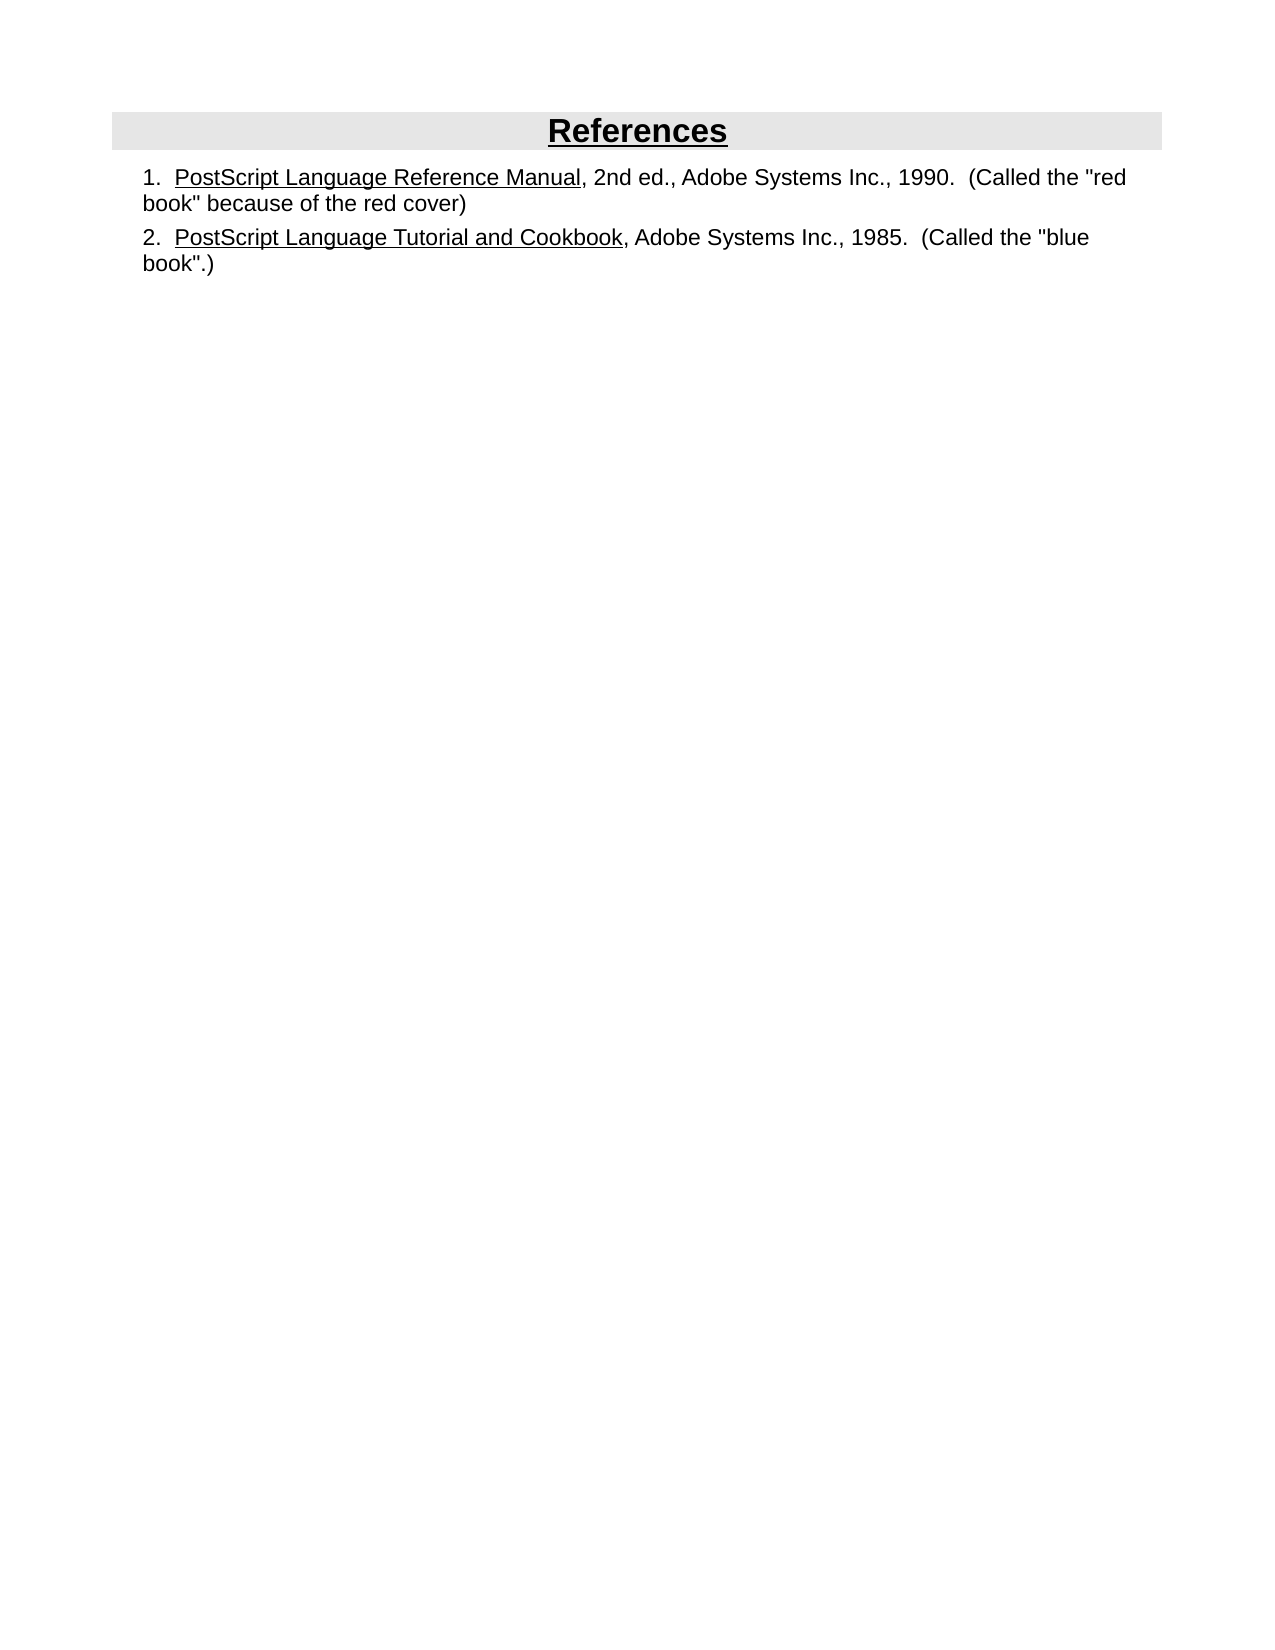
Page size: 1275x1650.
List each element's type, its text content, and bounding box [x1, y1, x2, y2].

text 1. PostScript Language Reference Manual, 2nd ed., Adobe Systems Inc., 1990. (Called the "red book" because of the red cover) [142, 165, 1162, 216]
text 2. PostScript Language Tutorial and Cookbook, Adobe Systems Inc., 1985. (Called the "blue book".) [142, 225, 1162, 276]
subtitle References [112, 112, 1162, 150]
